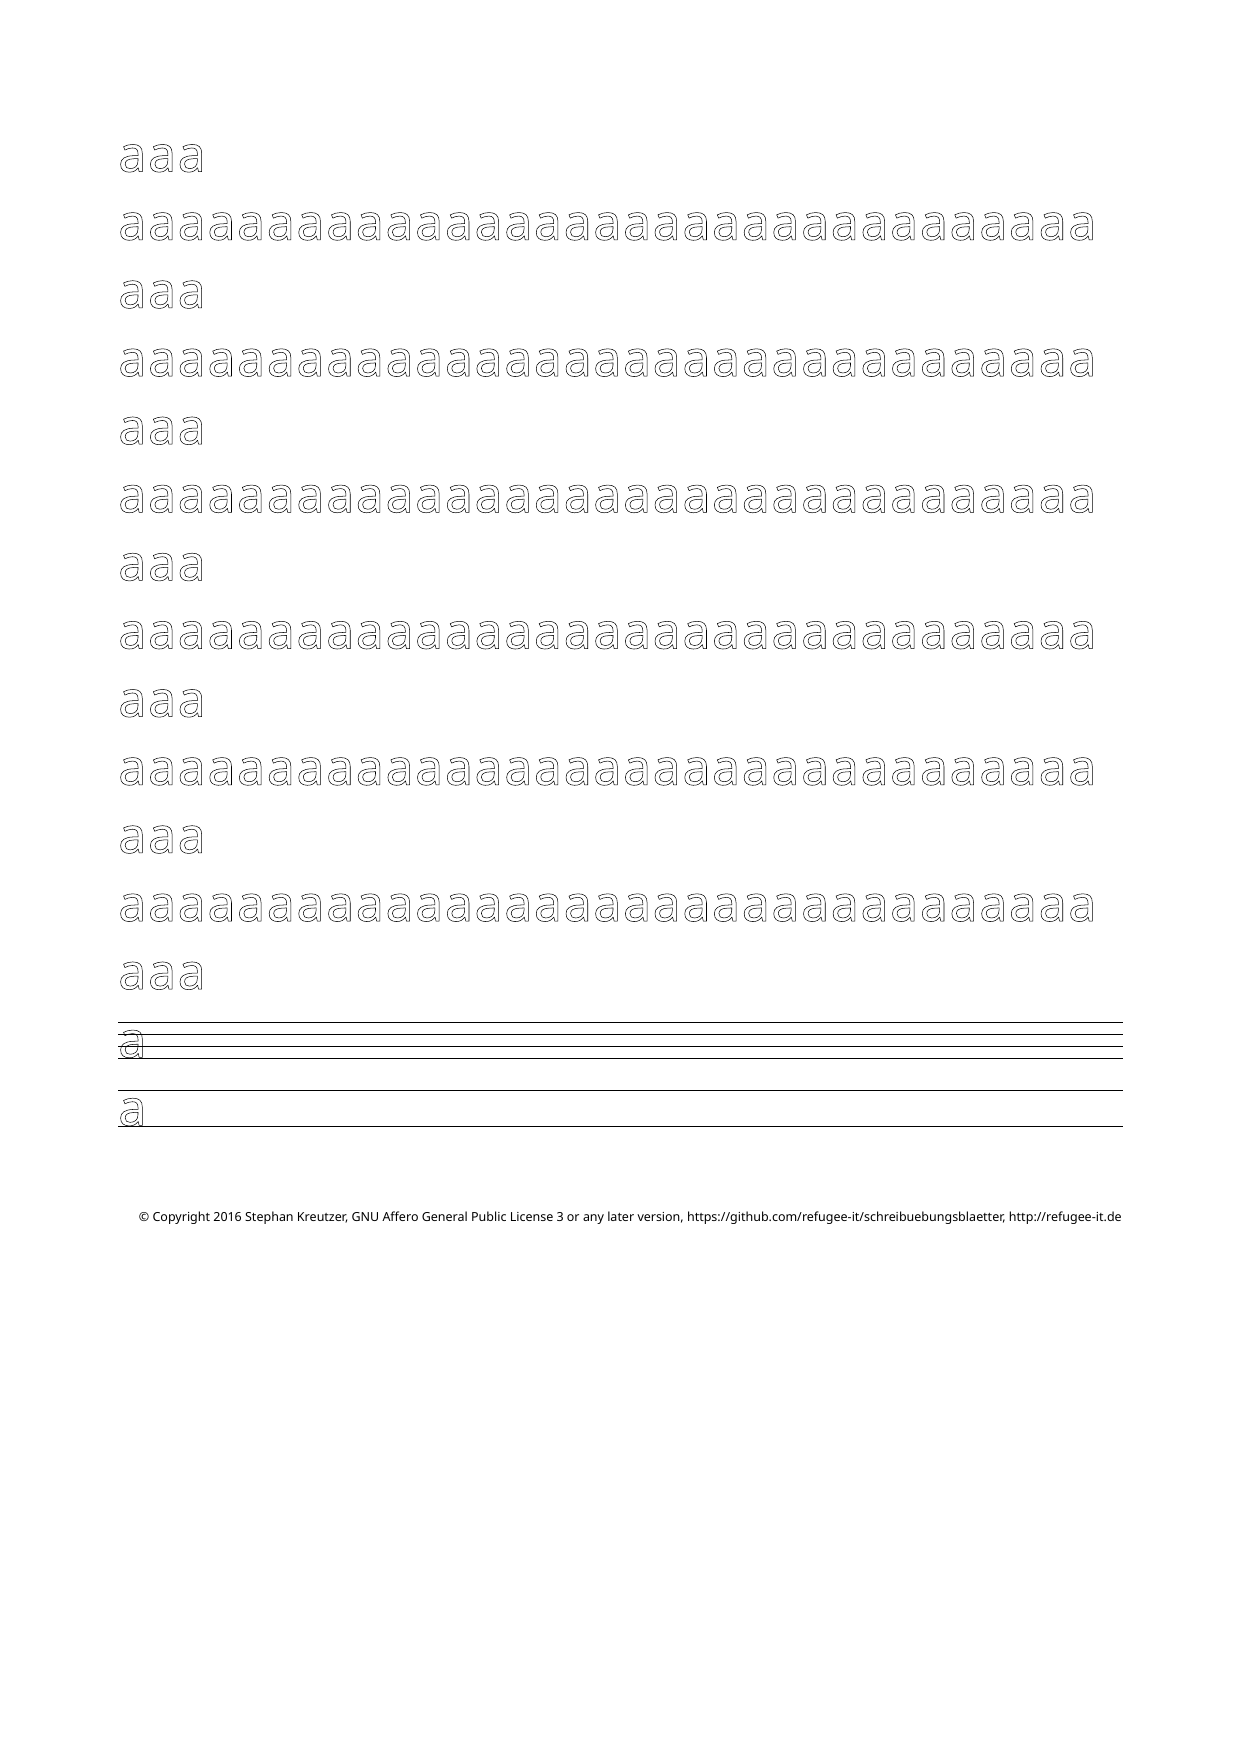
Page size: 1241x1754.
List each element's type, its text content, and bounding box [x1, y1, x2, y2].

text a a a a a a a a a a a a a a a a a a a a a a a a a a a a a a a a a a a a [118, 322, 1122, 459]
text [143, 1035, 1122, 1046]
text [118, 1059, 1122, 1072]
text a a a [118, 118, 1122, 186]
text a a a a a a a a a a a a a a a a a a a a a a a a a a a a a a a a a a a a [118, 867, 1122, 1004]
text [118, 1072, 1122, 1090]
text [118, 1004, 1122, 1022]
text a a a a a a a a a a a a a a a a a a a a a a a a a a a a a a a a a a a a [118, 186, 1122, 322]
text [118, 1127, 1122, 1140]
text a a a a a a a a a a a a a a a a a a a a a a a a a a a a a a a a a a a a [118, 459, 1122, 595]
text © Copyright 2016 Stephan Kreutzer, GNU Affero General Public License 3 or any later version, https://github.com/refugee-it/schreibuebungsblaetter, http://refugee-it.de [118, 1208, 1122, 1225]
text [118, 1047, 124, 1058]
text [118, 1023, 1122, 1034]
text a [118, 1091, 1122, 1126]
text a a a a a a a a a a a a a a a a a a a a a a a a a a a a a a a a a a a a [118, 595, 1122, 731]
text a [118, 1035, 137, 1046]
text [143, 1047, 1122, 1058]
text a a a a a a a a a a a a a a a a a a a a a a a a a a a a a a a a a a a a [118, 731, 1122, 867]
text [126, 1047, 137, 1053]
